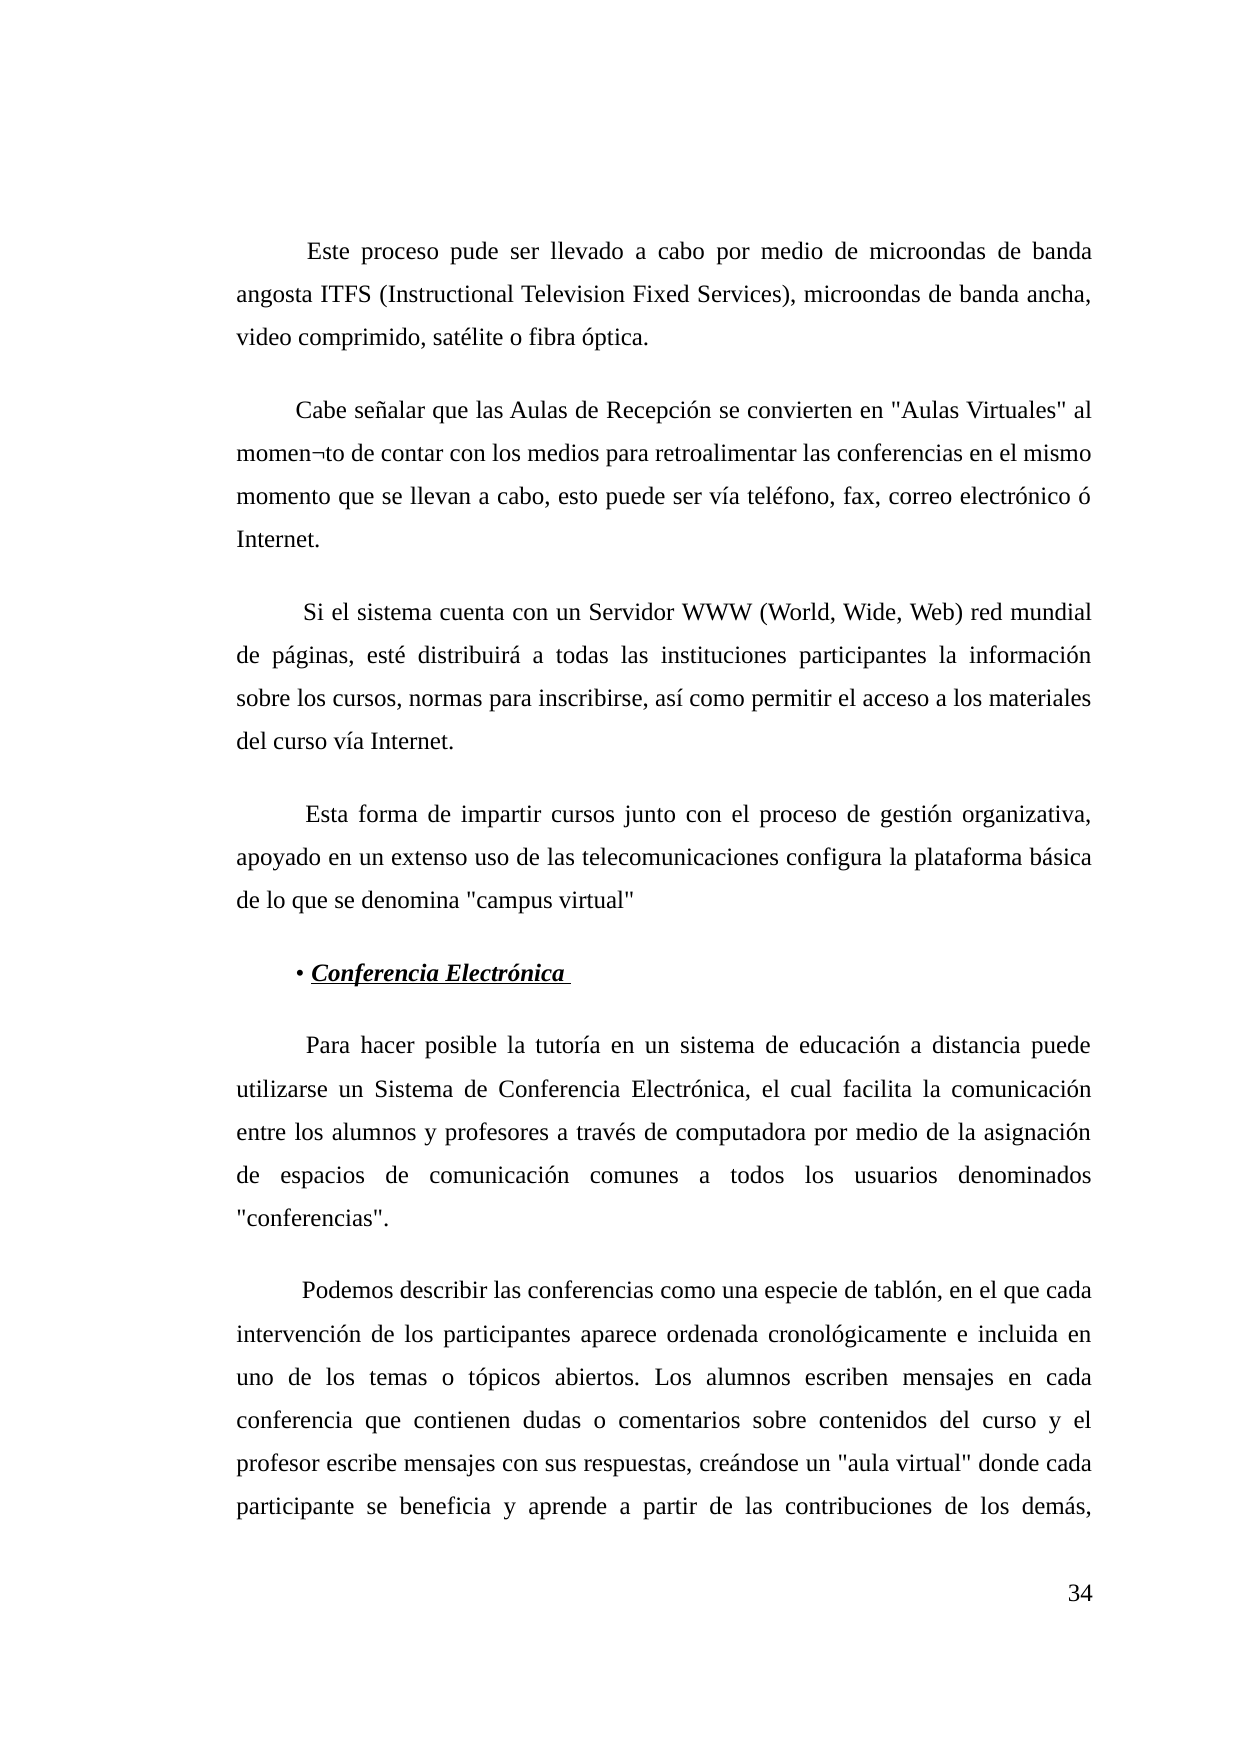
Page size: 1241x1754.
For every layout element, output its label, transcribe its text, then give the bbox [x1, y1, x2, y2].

text Si el sistema cuenta con un Servidor WWW (World, Wide, Web) red mundial de páginas, esté distribuirá a todas las instituciones participantes la información sobre los cursos, normas para inscribirse, así como permitir el acceso a los materiales del curso vía Internet. [236, 597, 1093, 755]
text Cabe señalar que las Aulas de Recepción se convierten en "Aulas Virtuales" al momen¬to de contar con los medios para retroalimentar las conferencias en el mismo momento que se llevan a cabo, esto puede ser vía teléfono, fax, correo electrónico ó Internet. [236, 395, 1093, 553]
text Esta forma de impartir cursos junto con el proceso de gestión organizativa, apoyado en un extenso uso de las telecomunicaciones configura la plataforma básica de lo que se denomina "campus virtual" [236, 799, 1093, 914]
text • Conferencia Electrónica [236, 958, 1093, 987]
text Para hacer posible la tutoría en un sistema de educación a distancia puede utilizarse un Sistema de Conferencia Electrónica, el cual facilita la comunicación entre los alumnos y profesores a través de computadora por medio de la asignación de espacios de comunicación comunes a todos los usuarios denominados "conferencias". [236, 1031, 1093, 1232]
text Podemos describir las conferencias como una especie de tablón, en el que cada intervención de los participantes aparece ordenada cronológicamente e incluida en uno de los temas o tópicos abiertos. Los alumnos escriben mensajes en cada conferencia que contienen dudas o comentarios sobre contenidos del curso y el profesor escribe mensajes con sus respuestas, creándose un "aula virtual" donde cada participante se beneficia y aprende a partir de las contribuciones de los demás, [236, 1276, 1093, 1520]
text Este proceso pude ser llevado a cabo por medio de microondas de banda angosta ITFS (Instructional Television Fixed Services), microondas de banda ancha, video comprimido, satélite o fibra óptica. [236, 236, 1093, 351]
